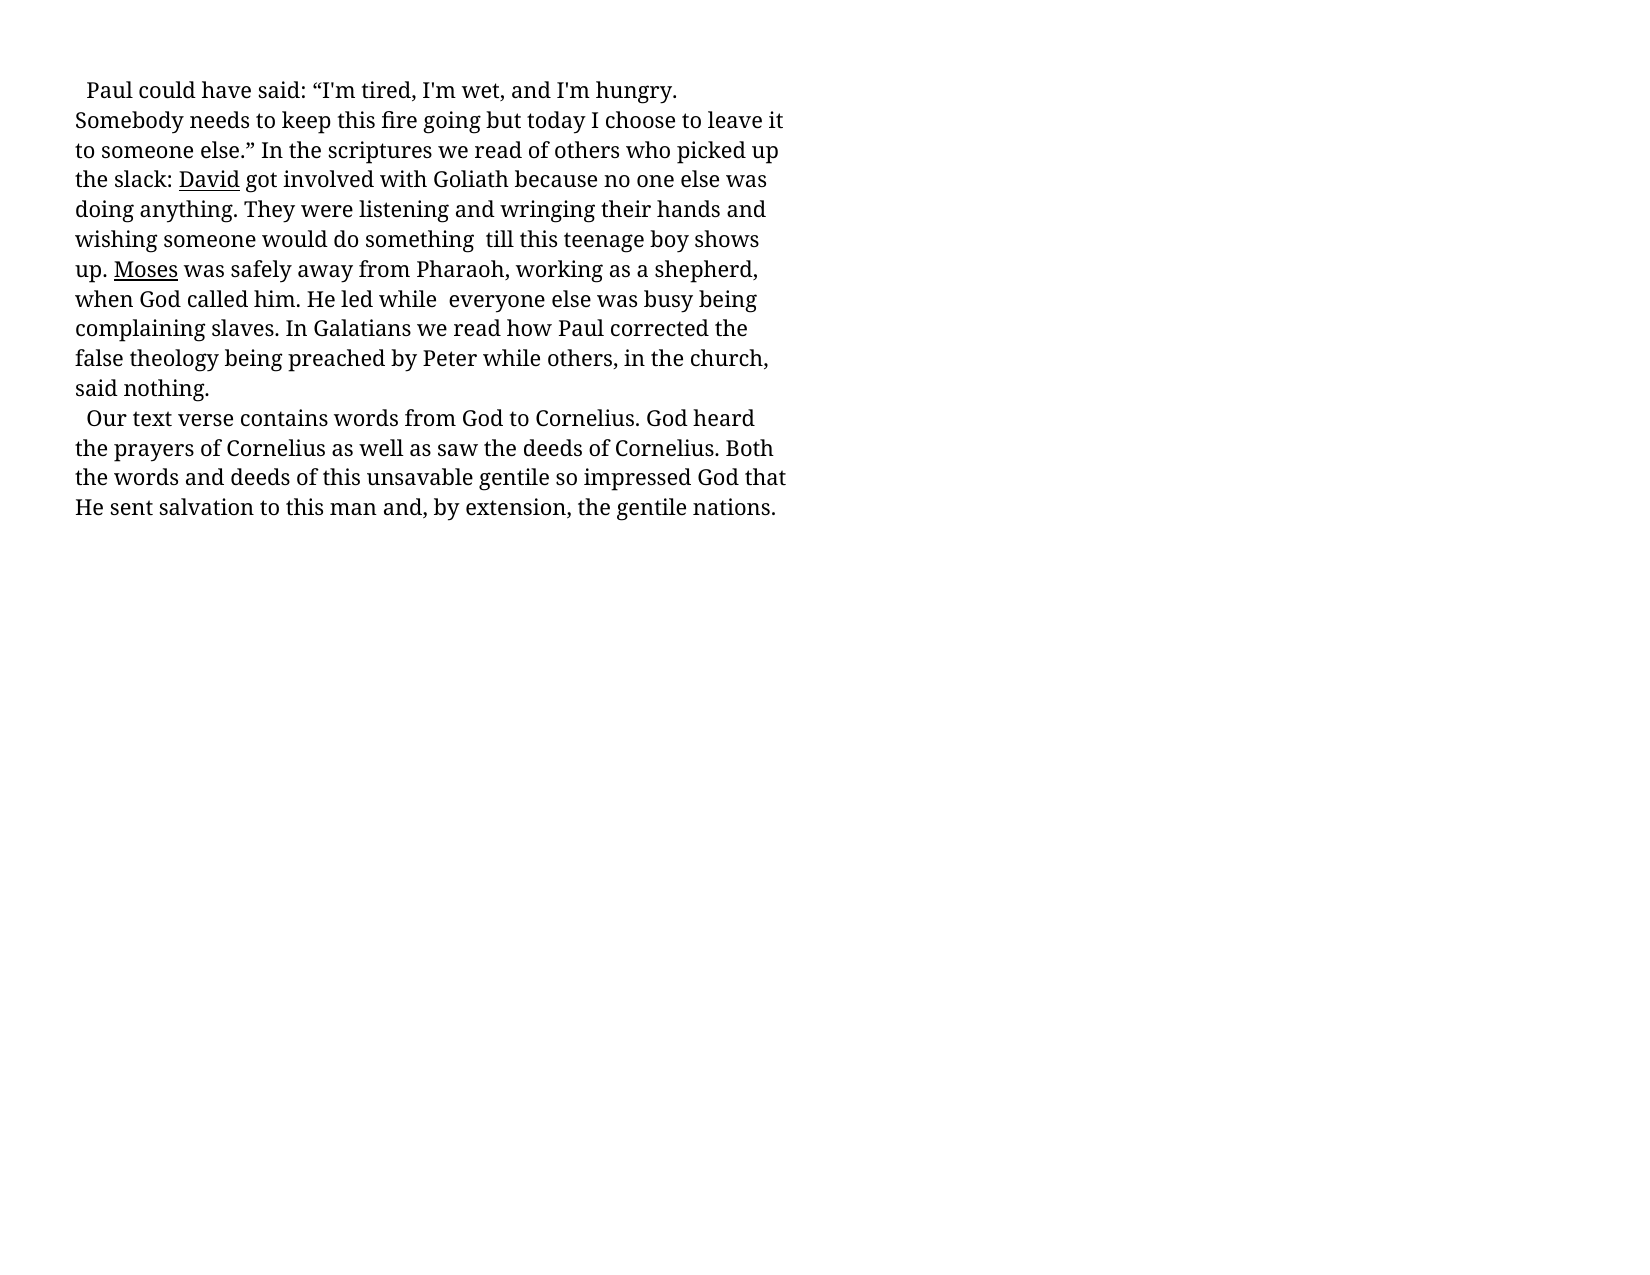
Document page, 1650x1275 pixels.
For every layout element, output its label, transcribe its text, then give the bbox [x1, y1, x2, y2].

text Our text verse contains words from God to Cornelius. God heard the prayers of Cornelius as well as saw the deeds of Cornelius. Both the words and deeds of this unsavable gentile so impressed God that He sent salvation to this man and, by extension, the gentile nations. [75, 403, 787, 522]
text Paul could have said: “I'm tired, I'm wet, and I'm hungry. Somebody needs to keep this fire going but today I choose to leave it to someone else.” In the scriptures we read of others who picked up the slack: David got involved with Goliath because no one else was doing anything. They were listening and wringing their hands and wishing someone would do something till this teenage boy shows up. Moses was safely away from Pharaoh, working as a shepherd, when God called him. He led while everyone else was busy being complaining slaves. In Galatians we read how Paul corrected the false theology being preached by Peter while others, in the church, said nothing. [75, 75, 787, 403]
